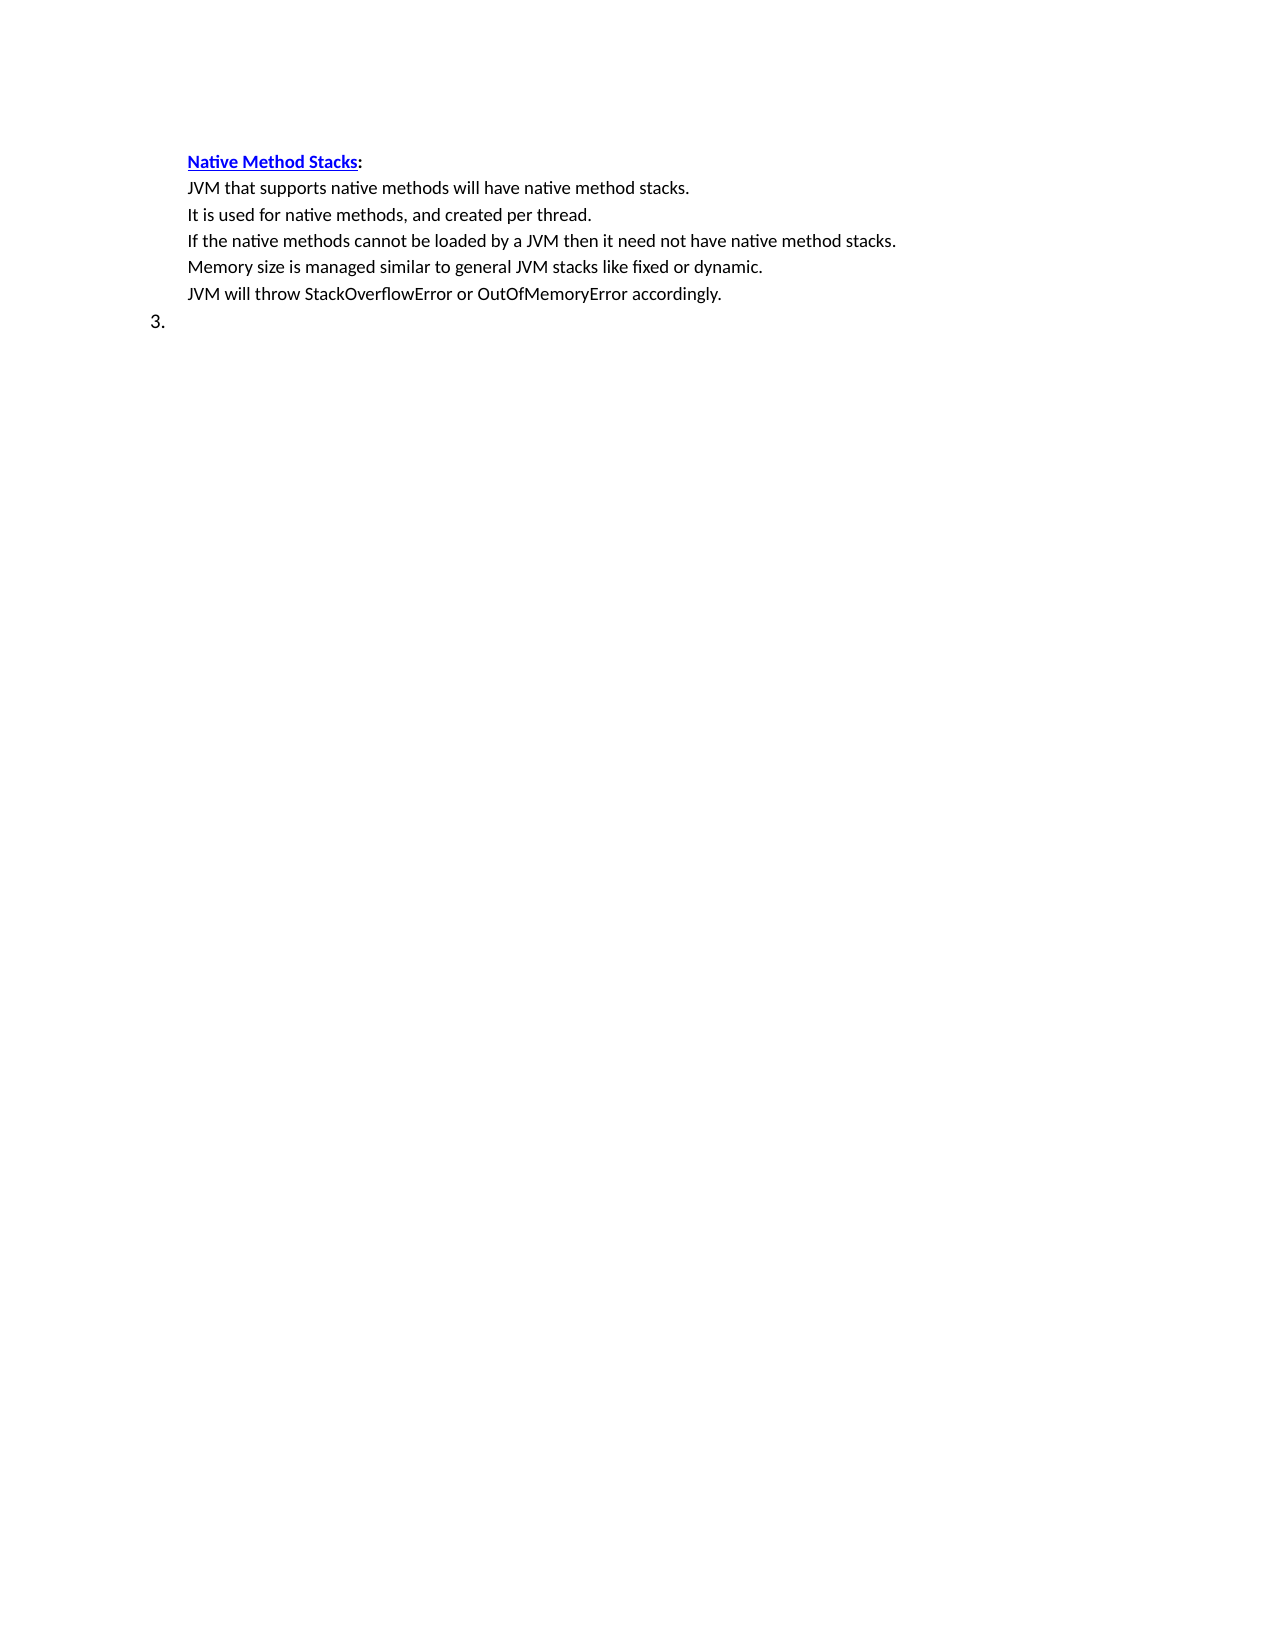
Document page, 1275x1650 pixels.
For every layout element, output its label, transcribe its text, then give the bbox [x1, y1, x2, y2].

list JVM that supports native methods will have native method stacks. [150, 176, 1125, 199]
list Native Method Stacks: [150, 150, 1125, 173]
list It is used for native methods, and created per thread. [150, 203, 1125, 226]
list Memory size is managed similar to general JVM stacks like fixed or dynamic. [150, 255, 1125, 278]
list If the native methods cannot be loaded by a JVM then it need not have native method stacks. [150, 229, 1125, 252]
list JVM will throw StackOverflowError or OutOfMemoryError accordingly. [150, 282, 1125, 305]
